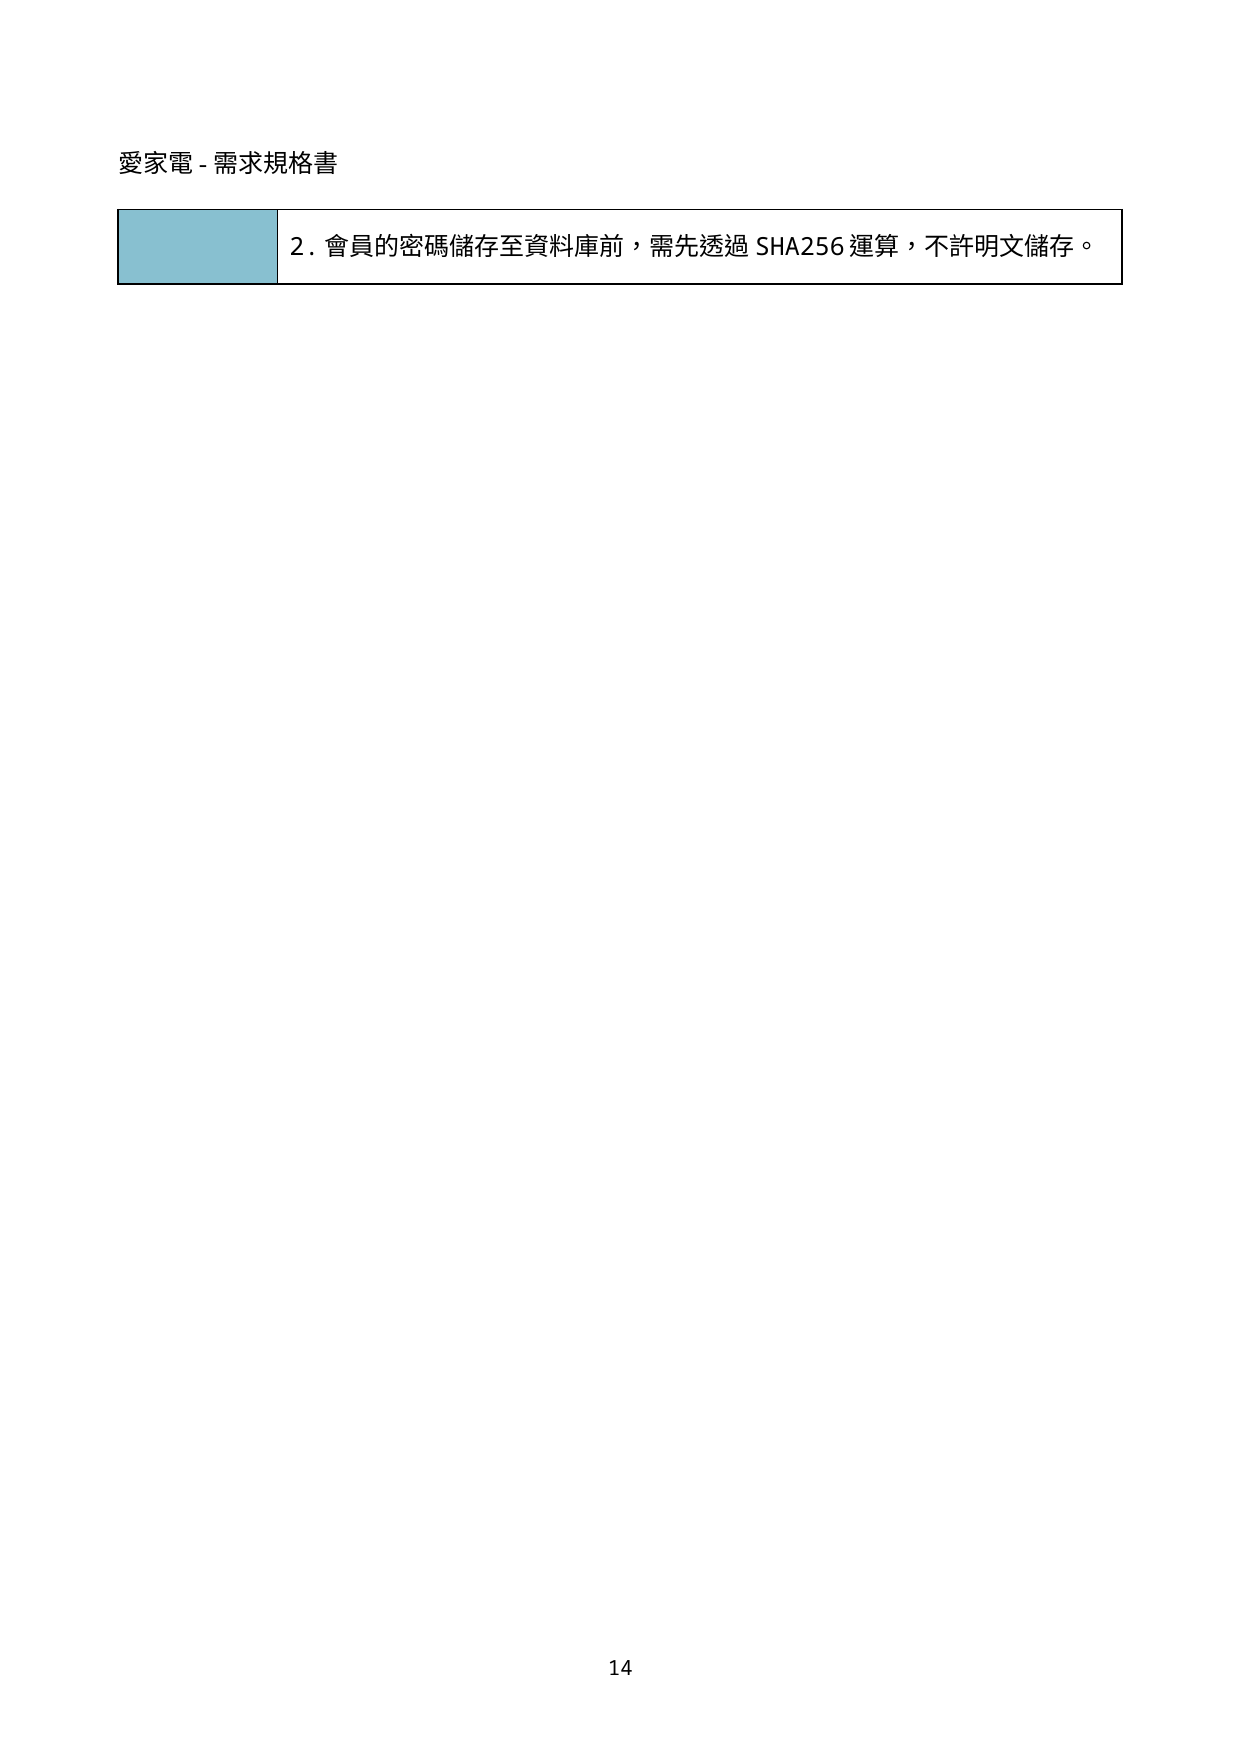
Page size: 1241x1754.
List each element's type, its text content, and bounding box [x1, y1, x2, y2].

table_cell [119, 210, 277, 283]
table_cell 密碼最少要有6個字元，並包含英文與數字 會員的密碼儲存至資料庫前，需先透過SHA256運算，不許明文儲存。 [278, 210, 1121, 283]
